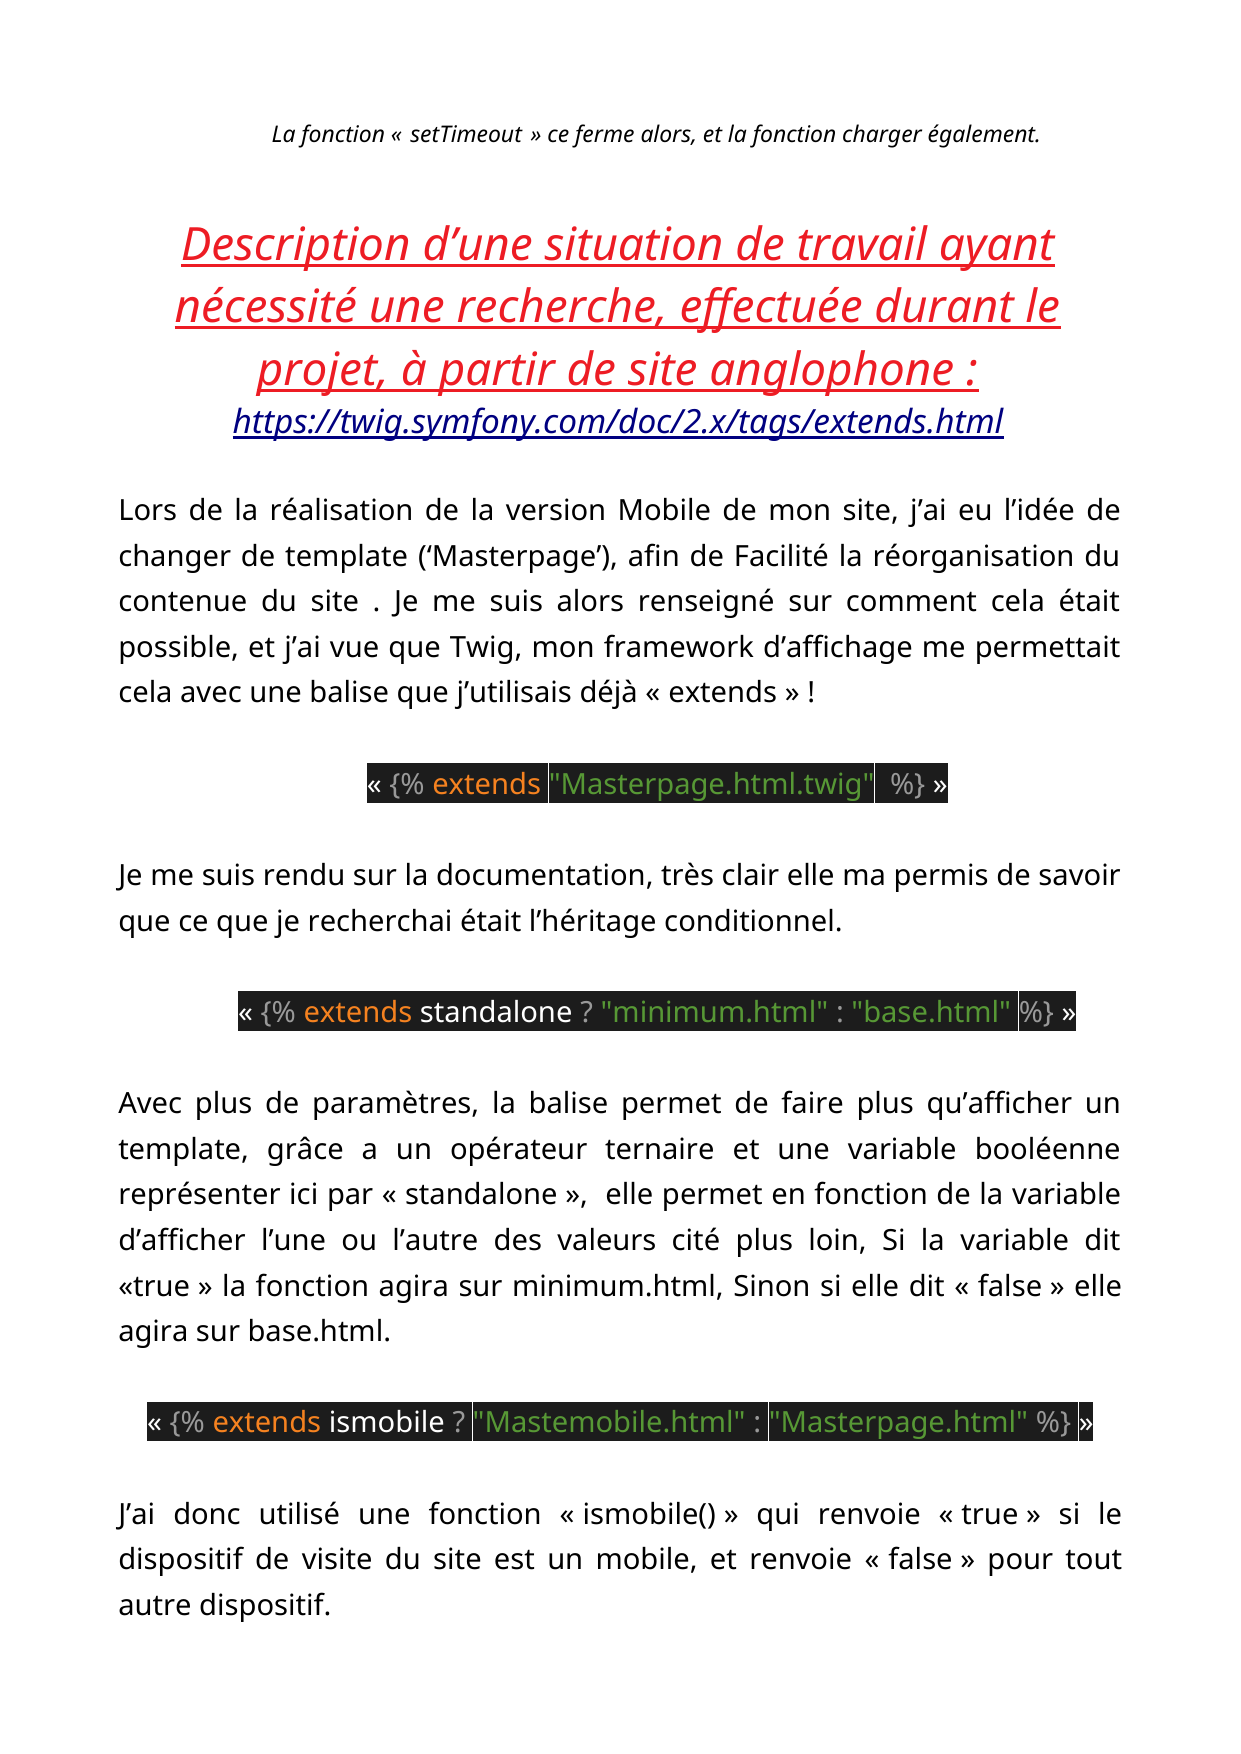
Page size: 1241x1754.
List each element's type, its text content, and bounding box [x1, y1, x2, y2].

text « {% extends standalone ? "minimum.html" : "base.html" %} » [118, 991, 1122, 1031]
text Lors de la réalisation de la version Mobile de mon site, j’ai eu l’idée de changer de template (‘Masterpage’), afin de Facilité la réorganisation du contenue du site . Je me suis alors renseigné sur comment cela était possible, et j’ai vue que Twig, mon framework d’affichage me permettait cela avec une balise que j’utilisais déjà « extends » ! [118, 489, 1122, 711]
list La fonction « setTimeout » ce ferme alors, et la fonction charger également. [193, 118, 1122, 149]
text Avec plus de paramètres, la balise permet de faire plus qu’afficher un template, grâce a un opérateur ternaire et une variable booléenne représenter ici par « standalone », elle permet en fonction de la variable d’afficher l’une ou l’autre des valeurs cité plus loin, Si la variable dit «true » la fonction agira sur minimum.html, Sinon si elle dit « false » elle agira sur base.html. [118, 1082, 1122, 1350]
text « {% extends "Masterpage.html.twig" %} » [118, 763, 1122, 803]
text J’ai donc utilisé une fonction « ismobile() » qui renvoie « true » si le dispositif de visite du site est un mobile, et renvoie « false » pour tout autre dispositif. [118, 1493, 1122, 1624]
text Description d’une situation de travail ayant nécessité une recherche, effectuée durant le projet, à partir de site anglophone : [118, 211, 1122, 398]
text https://twig.symfony.com/doc/2.x/tags/extends.html [118, 398, 1122, 444]
text « {% extends ismobile ? "Mastemobile.html" : "Masterpage.html" %} » [118, 1402, 1122, 1441]
text Je me suis rendu sur la documentation, très clair elle ma permis de savoir que ce que je recherchai était l’héritage conditionnel. [118, 854, 1122, 939]
